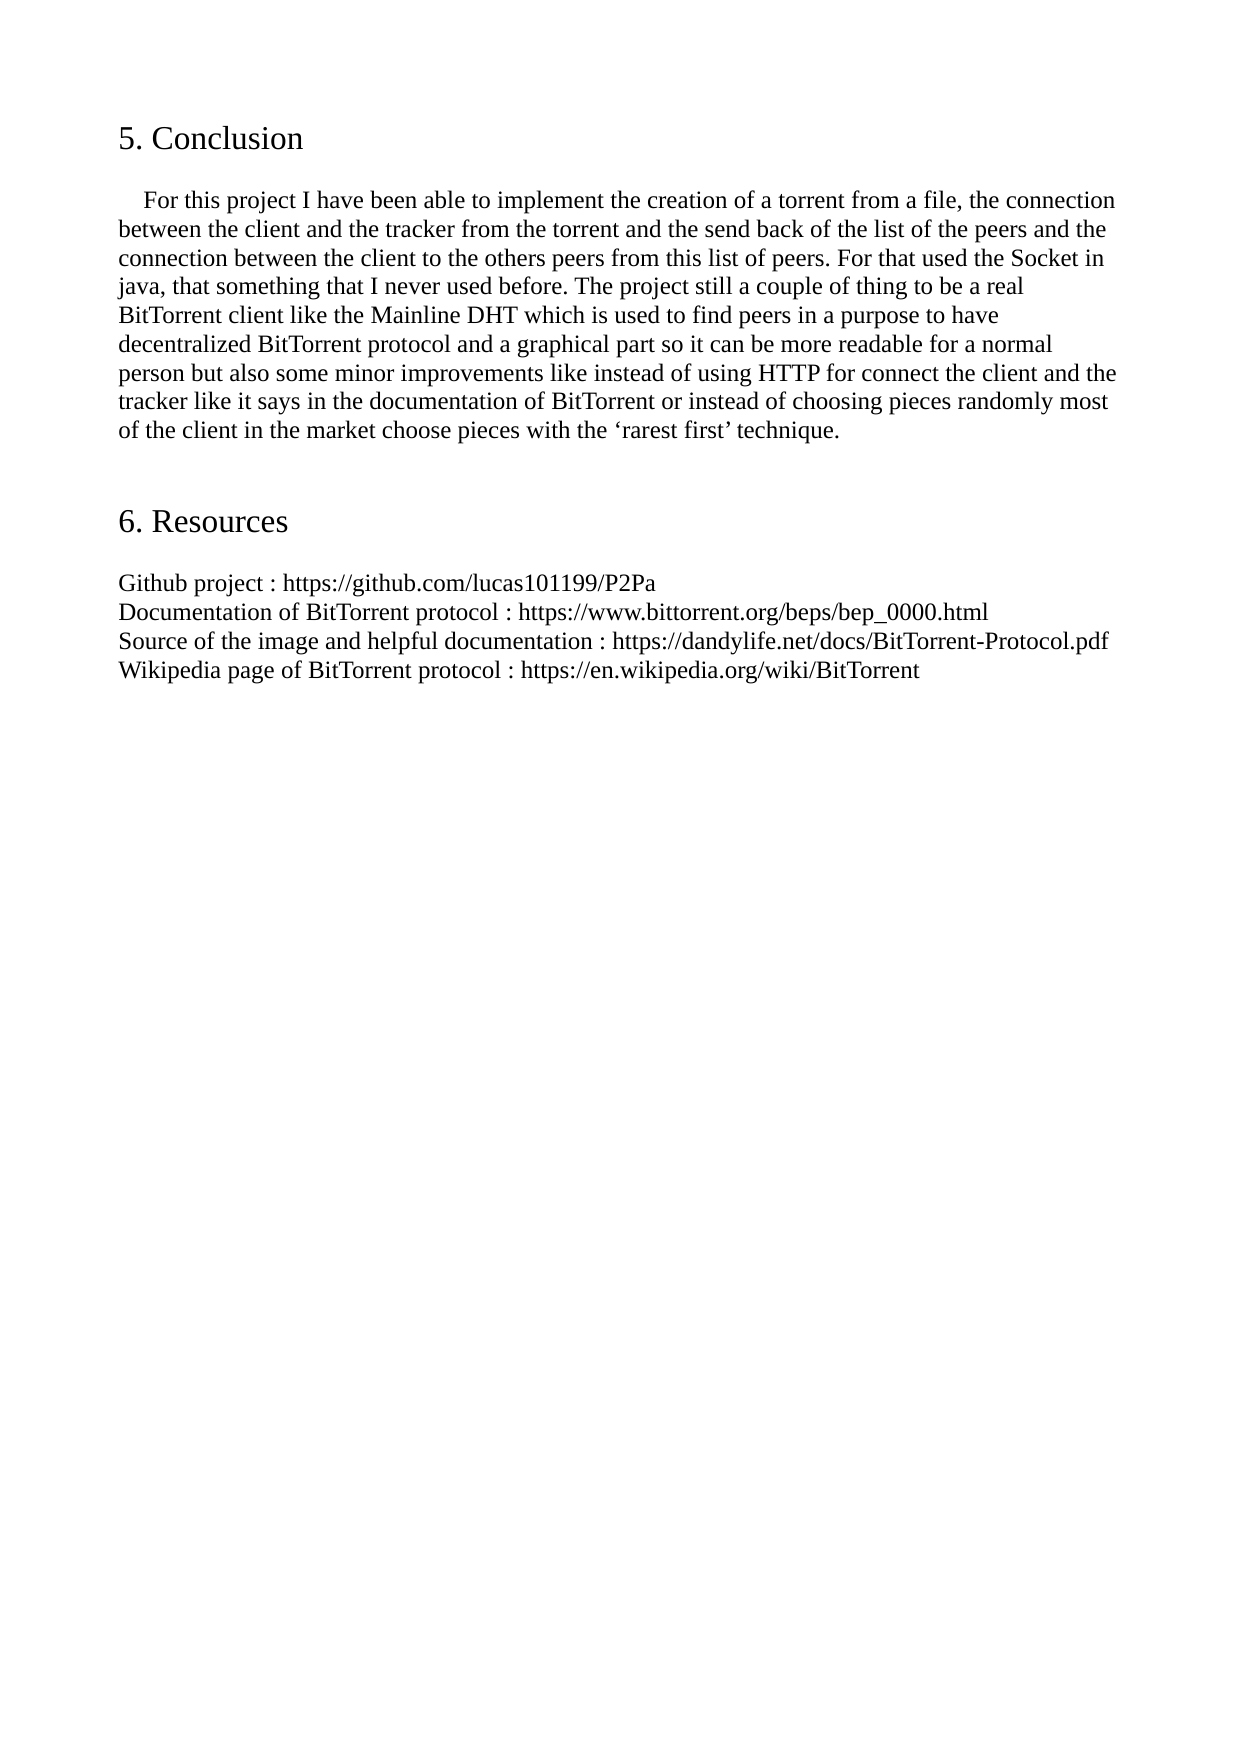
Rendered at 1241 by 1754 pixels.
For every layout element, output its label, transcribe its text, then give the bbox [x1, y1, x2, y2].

text 6. Resources [118, 501, 1122, 540]
text Source of the image and helpful documentation : https://dandylife.net/docs/BitTorrent-Protocol.pdf [118, 626, 1122, 655]
text Wikipedia page of BitTorrent protocol : https://en.wikipedia.org/wiki/BitTorrent [118, 655, 1122, 683]
text Documentation of BitTorrent protocol : https://www.bittorrent.org/beps/bep_0000.html [118, 597, 1122, 626]
text 5. Conclusion [118, 118, 1122, 156]
text Github project : https://github.com/lucas101199/P2Pa [118, 568, 1122, 597]
text For this project I have been able to implement the creation of a torrent from a file, the connection between the client and the tracker from the torrent and the send back of the list of the peers and the connection between the client to the others peers from this list of peers. For that used the Socket in java, that something that I never used before. The project still a couple of thing to be a real BitTorrent client like the Mainline DHT which is used to find peers in a purpose to have decentralized BitTorrent protocol and a graphical part so it can be more readable for a normal person but also some minor improvements like instead of using HTTP for connect the client and the tracker like it says in the documentation of BitTorrent or instead of choosing pieces randomly most of the client in the market choose pieces with the ‘rarest first’ technique. [118, 185, 1122, 444]
